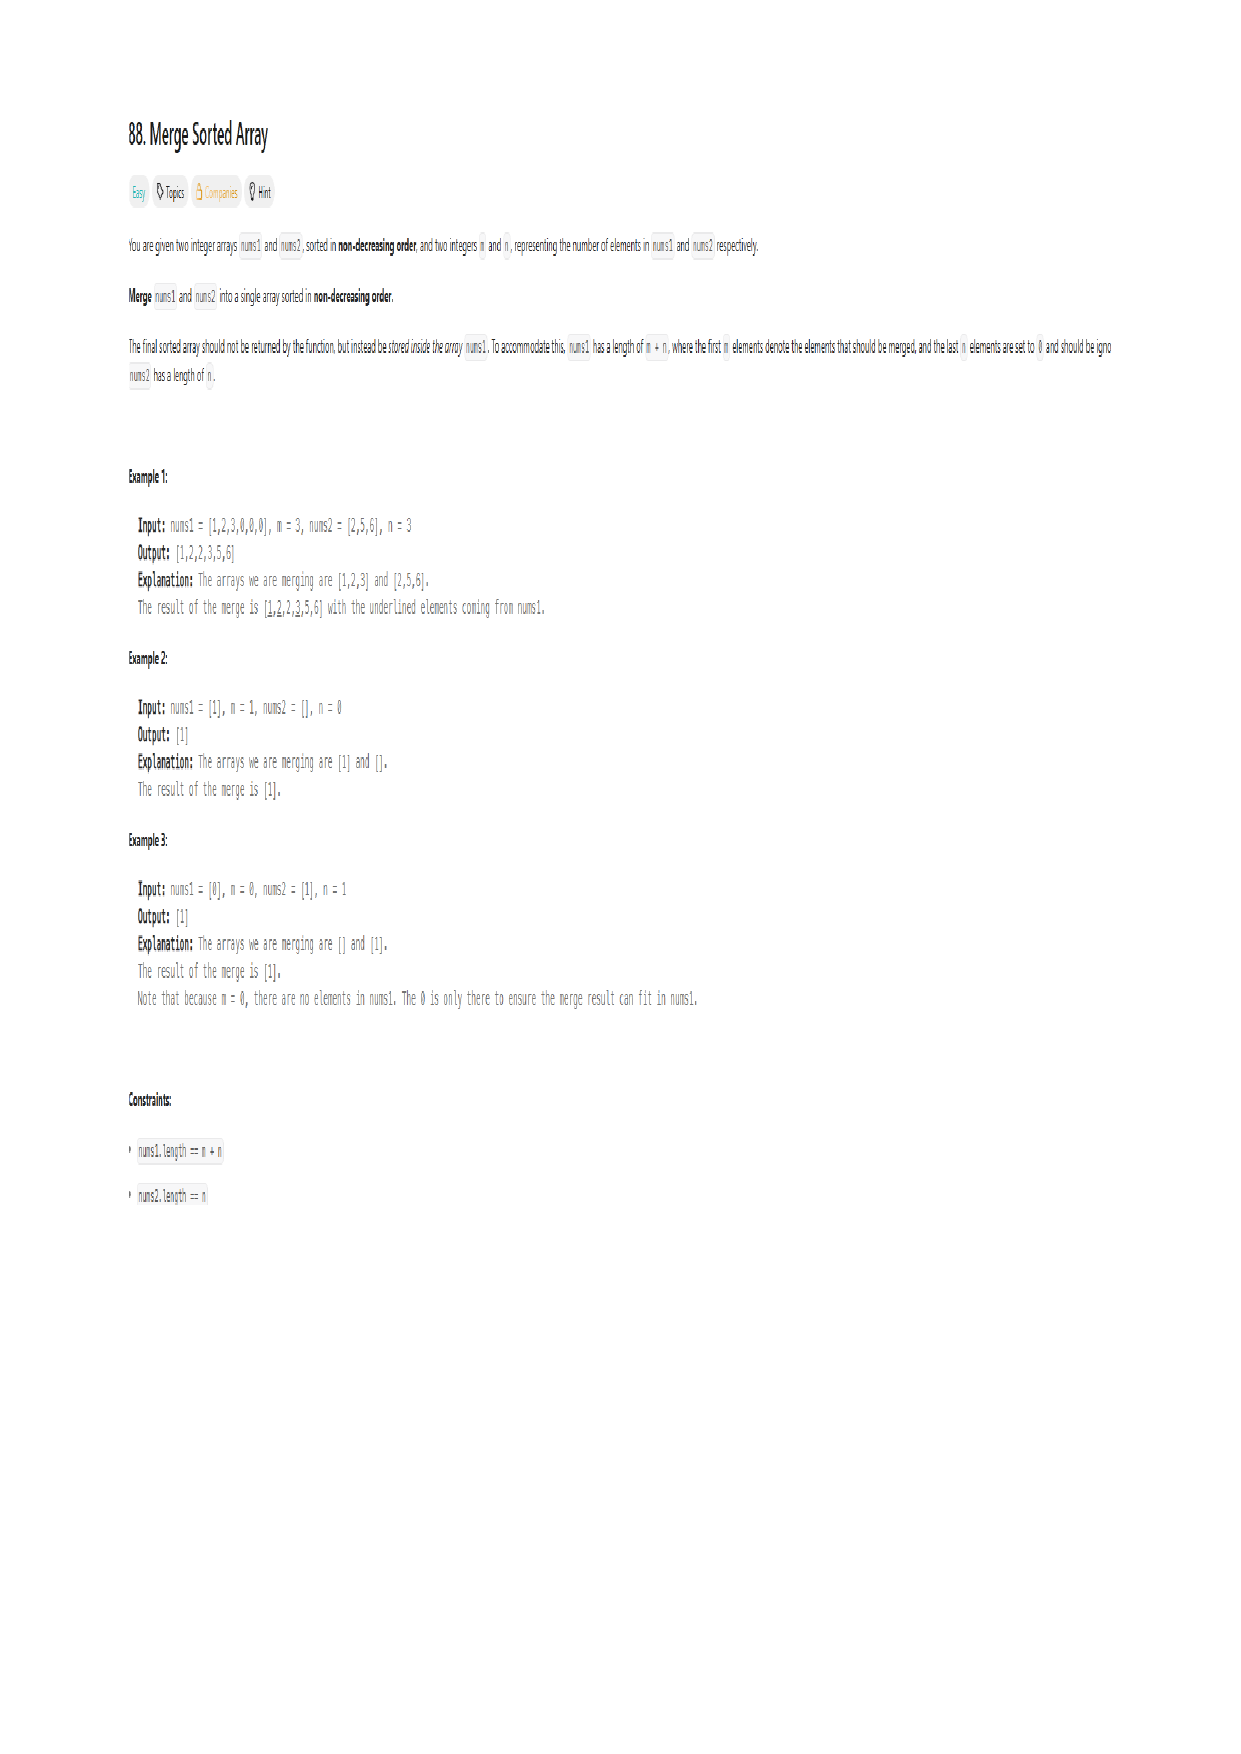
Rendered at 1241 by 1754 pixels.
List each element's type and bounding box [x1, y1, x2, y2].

picture [129, 118, 1111, 1205]
